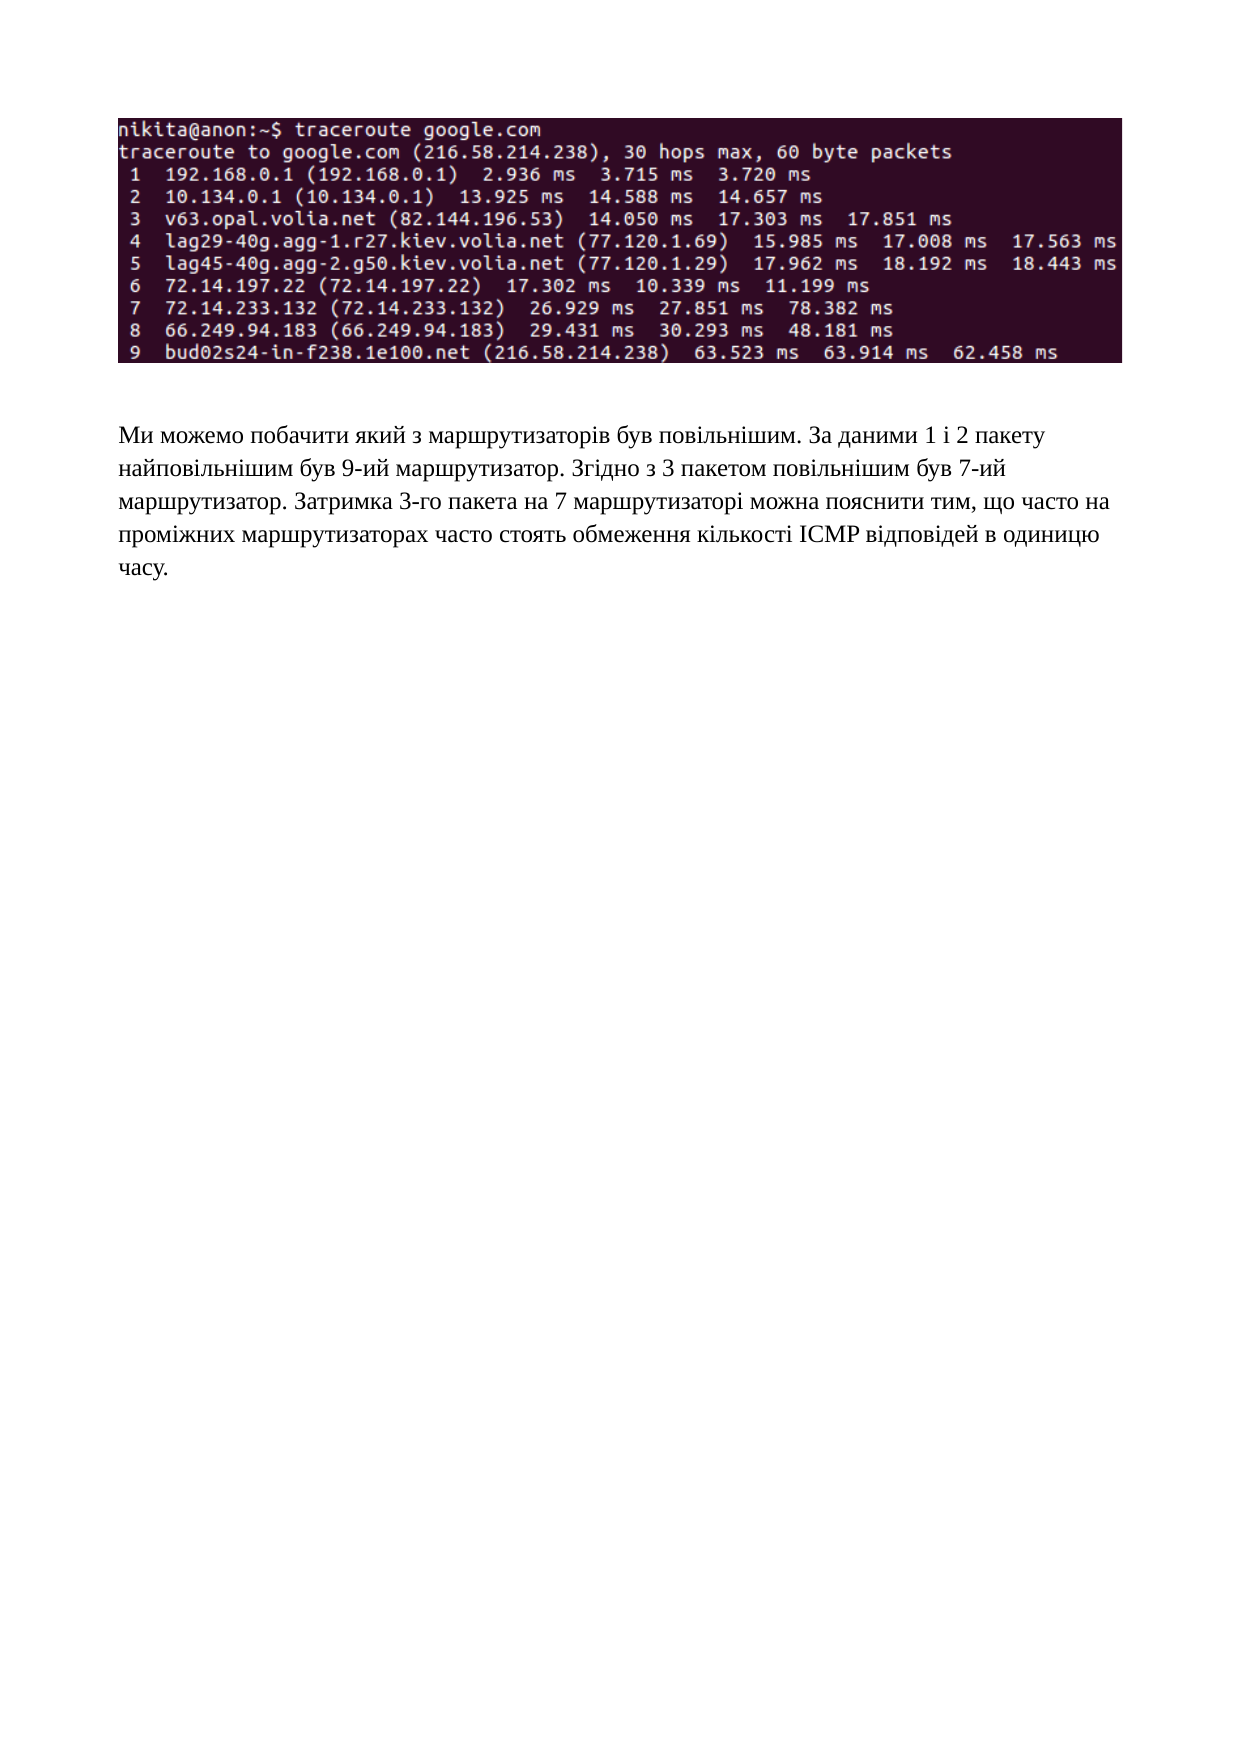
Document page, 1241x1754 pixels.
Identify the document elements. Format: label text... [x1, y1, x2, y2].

picture [118, 118, 1123, 363]
list Ми можемо побачити який з маршрутизаторів був повільнішим. За даними 1 і 2 пакету найповільнішим був 9-ий маршрутизатор. Згідно з 3 пакетом повільнішим був 7-ий маршрутизатор. Затримка 3-го пакета на 7 маршрутизаторі можна пояснити тим, що часто на проміжних маршрутизаторах часто стоять обмеження кількості ICMP відповідей в одиницю часу. [118, 420, 1122, 581]
